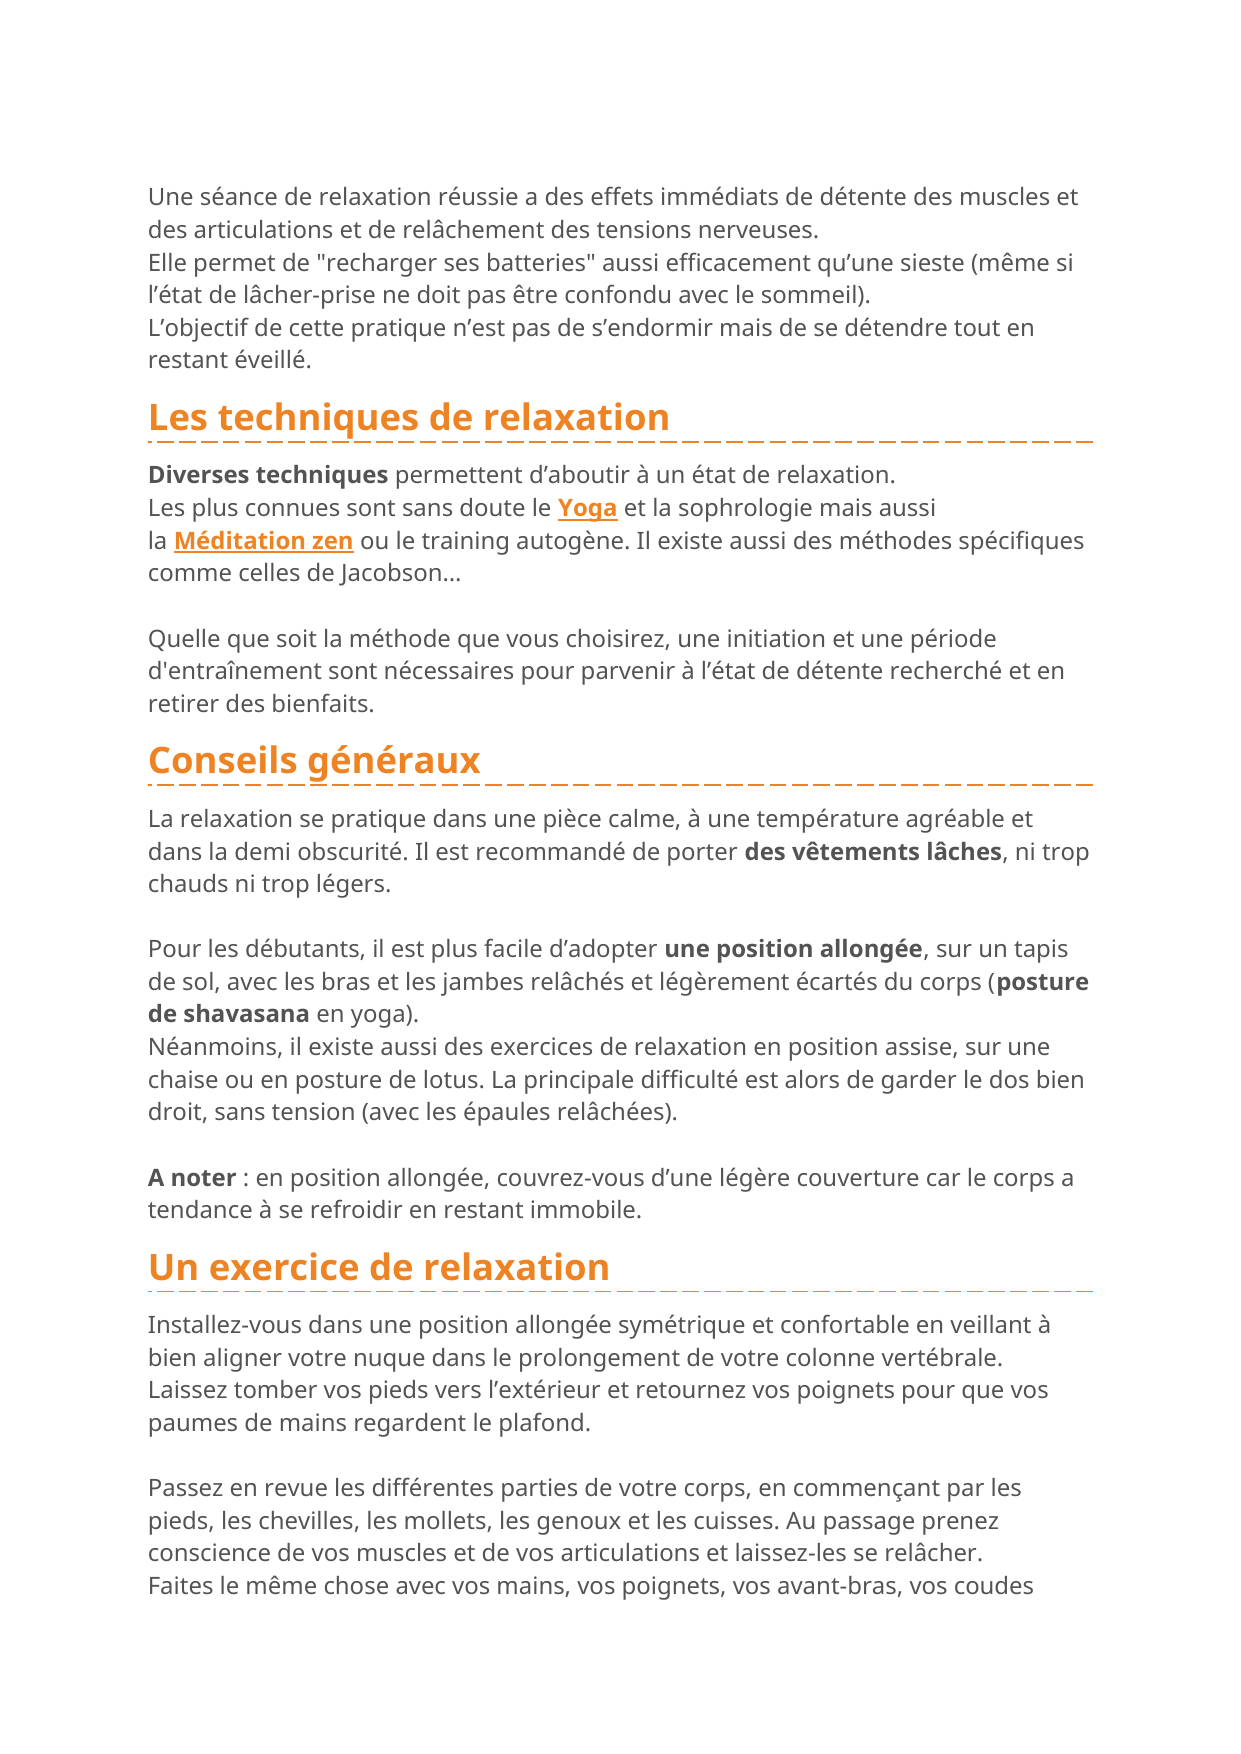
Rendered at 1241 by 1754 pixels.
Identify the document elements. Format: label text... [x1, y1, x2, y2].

text La relaxation se pratique dans une pièce calme, à une température agréable et dans la demi obscurité. Il est recommandé de porter des vêtements lâches, ni trop chauds ni trop légers. Pour les débutants, il est plus facile d’adopter une position allongée, sur un tapis de sol, avec les bras et les jambes relâchés et légèrement écartés du corps (posture de shavasana en yoga). Néanmoins, il existe aussi des exercices de relaxation en position assise, sur une chaise ou en posture de lotus. La principale difficulté est alors de garder le dos bien droit, sans tension (avec les épaules relâchées). A noter : en position allongée, couvrez-vous d’une légère couverture car le corps a tendance à se refroidir en restant immobile. [148, 802, 1093, 1226]
subtitle Les techniques de relaxation [148, 391, 1093, 443]
subtitle Un exercice de relaxation [148, 1241, 1093, 1292]
text Installez-vous dans une position allongée symétrique et confortable en veillant à bien aligner votre nuque dans le prolongement de votre colonne vertébrale. Laissez tomber vos pieds vers l’extérieur et retournez vos poignets pour que vos paumes de mains regardent le plafond. Passez en revue les différentes parties de votre corps, en commençant par les pieds, les chevilles, les mollets, les genoux et les cuisses. Au passage prenez conscience de vos muscles et de vos articulations et laissez-les se relâcher. Faites le même chose avec vos mains, vos poignets, vos avant-bras, vos coudes [148, 1308, 1093, 1601]
text Une séance de relaxation réussie a des effets immédiats de détente des muscles et des articulations et de relâchement des tensions nerveuses. Elle permet de "recharger ses batteries" aussi efficacement qu’une sieste (même si l’état de lâcher-prise ne doit pas être confondu avec le sommeil). L’objectif de cette pratique n’est pas de s’endormir mais de se détendre tout en restant éveillé. [148, 148, 1093, 376]
subtitle Conseils généraux [148, 735, 1093, 786]
text Diverses techniques permettent d’aboutir à un état de relaxation. Les plus connues sont sans doute le Yoga et la sophrologie mais aussi la Méditation zen ou le training autogène. Il existe aussi des méthodes spécifiques comme celles de Jacobson… Quelle que soit la méthode que vous choisirez, une initiation et une période d'entraînement sont nécessaires pour parvenir à l’état de détente recherché et en retirer des bienfaits. [148, 458, 1093, 719]
